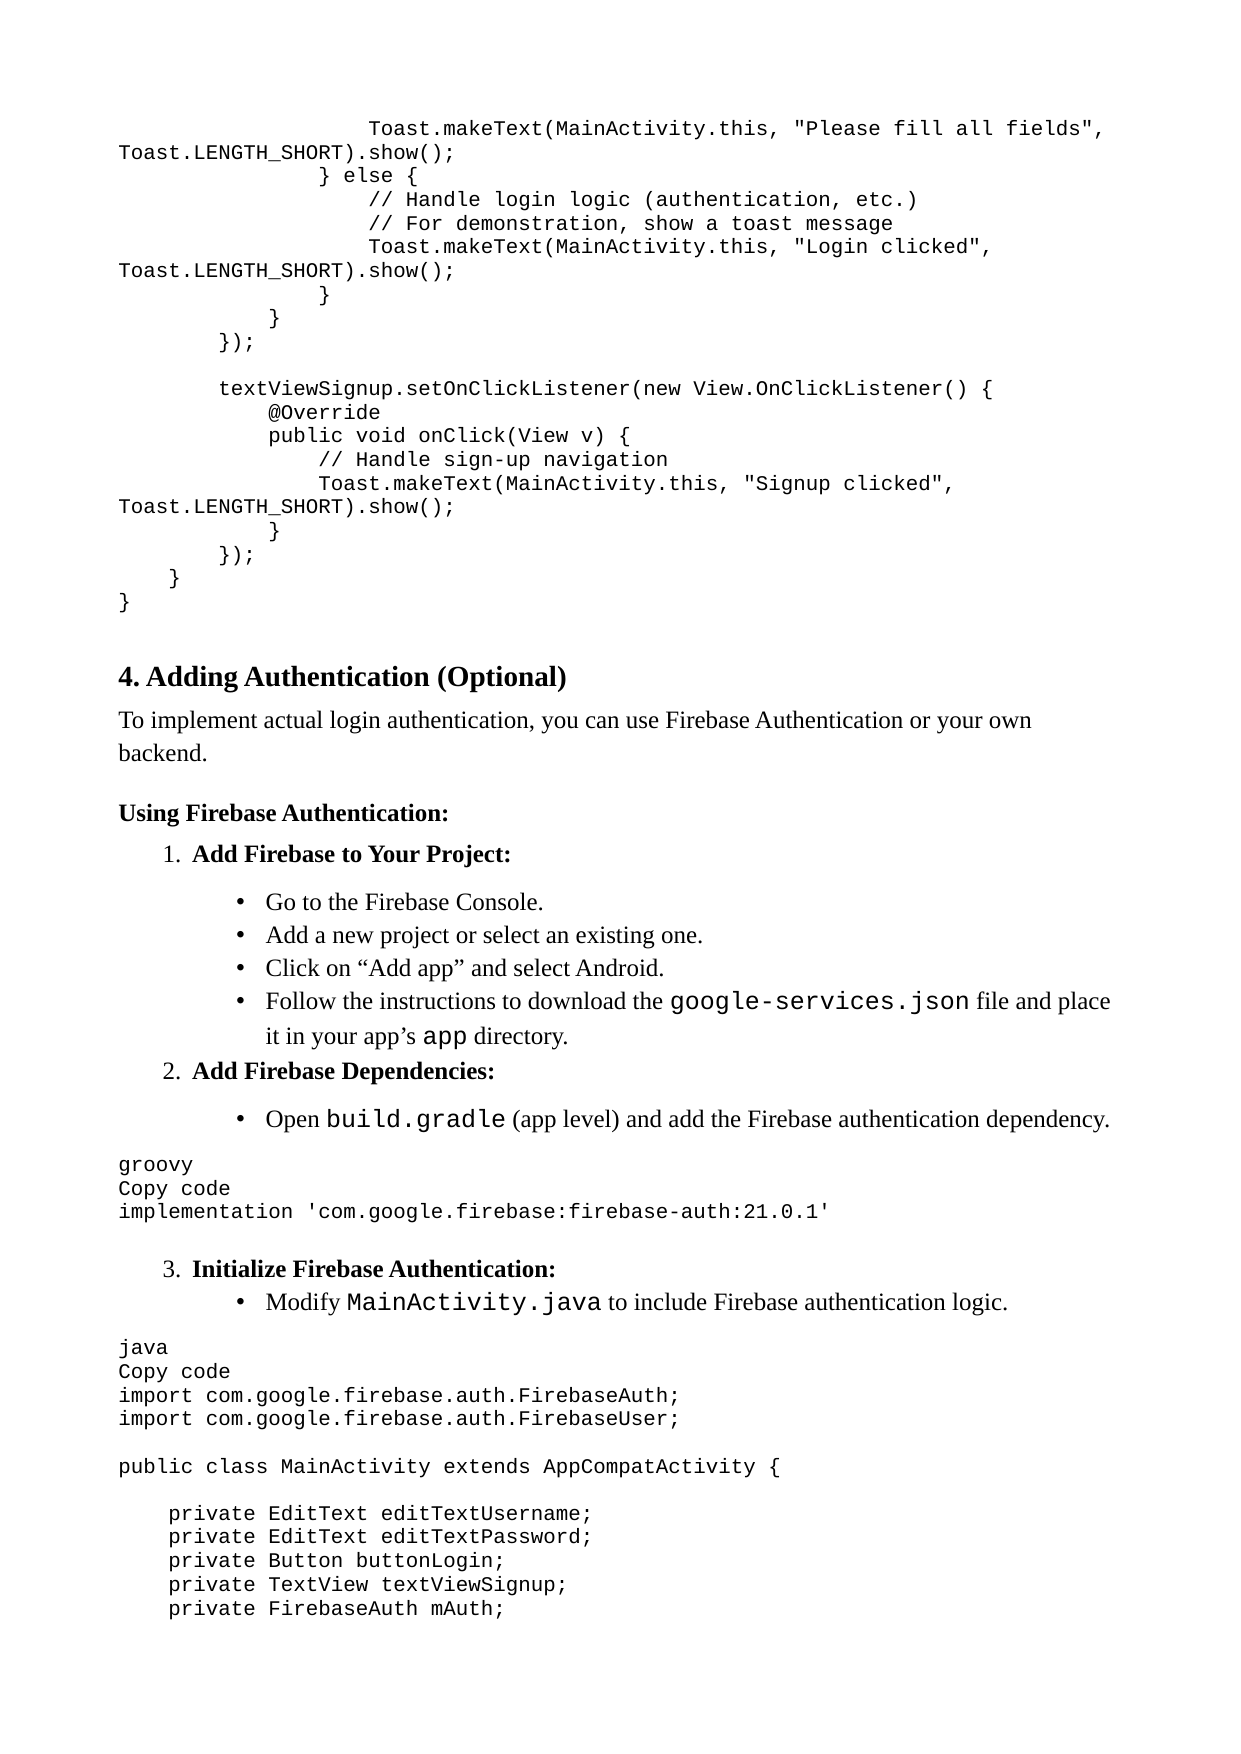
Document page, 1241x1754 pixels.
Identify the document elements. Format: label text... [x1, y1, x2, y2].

list Initialize Firebase Authentication: [162, 1254, 1122, 1283]
text } [118, 520, 1122, 544]
list Click on “Add app” and select Android. [236, 953, 1122, 982]
list Modify MainActivity.java to include Firebase authentication logic. [236, 1287, 1122, 1318]
text // For demonstration, show a toast message [118, 213, 1122, 236]
text }); [118, 544, 1122, 567]
text import com.google.firebase.auth.FirebaseUser; [118, 1408, 1122, 1432]
list Open build.gradle (app level) and add the Firebase authentication dependency. [236, 1104, 1122, 1135]
subtitle 4. Adding Authentication (Optional) [118, 659, 1122, 692]
text } [118, 284, 1122, 307]
text Toast.makeText(MainActivity.this, "Login clicked", Toast.LENGTH_SHORT).show(); [118, 236, 1122, 284]
list Add Firebase to Your Project: [162, 839, 1122, 868]
text import com.google.firebase.auth.FirebaseAuth; [118, 1385, 1122, 1408]
text Copy code [118, 1361, 1122, 1385]
text private FirebaseAuth mAuth; [118, 1597, 1122, 1621]
text // Handle sign-up navigation [118, 449, 1122, 473]
list Follow the instructions to download the google-services.json file and place it in your app’s app directory. [236, 986, 1122, 1052]
text private Button buttonLogin; [118, 1550, 1122, 1574]
text Copy code [118, 1178, 1122, 1201]
text } [118, 307, 1122, 331]
text @Override [118, 402, 1122, 426]
list Add Firebase Dependencies: [162, 1056, 1122, 1085]
text } else { [118, 165, 1122, 189]
text private TextView textViewSignup; [118, 1574, 1122, 1597]
text To implement actual login authentication, you can use Firebase Authentication or your own backend. [118, 705, 1122, 767]
text public class MainActivity extends AppCompatActivity { [118, 1456, 1122, 1479]
text } [118, 591, 1122, 615]
text implementation 'com.google.firebase:firebase-auth:21.0.1' [118, 1201, 1122, 1225]
text }); [118, 331, 1122, 354]
text Toast.makeText(MainActivity.this, "Signup clicked", Toast.LENGTH_SHORT).show(); [118, 473, 1122, 520]
subtitle Using Firebase Authentication: [118, 798, 1122, 827]
text } [118, 567, 1122, 591]
text Toast.makeText(MainActivity.this, "Please fill all fields", Toast.LENGTH_SHORT).show(); [118, 118, 1122, 165]
text private EditText editTextPassword; [118, 1527, 1122, 1550]
text textViewSignup.setOnClickListener(new View.OnClickListener() { [118, 378, 1122, 402]
text public void onClick(View v) { [118, 426, 1122, 449]
text private EditText editTextUsername; [118, 1503, 1122, 1527]
list Add a new project or select an existing one. [236, 920, 1122, 948]
list Go to the Firebase Console. [236, 887, 1122, 916]
text java [118, 1337, 1122, 1361]
text groovy [118, 1154, 1122, 1178]
text // Handle login logic (authentication, etc.) [118, 189, 1122, 213]
